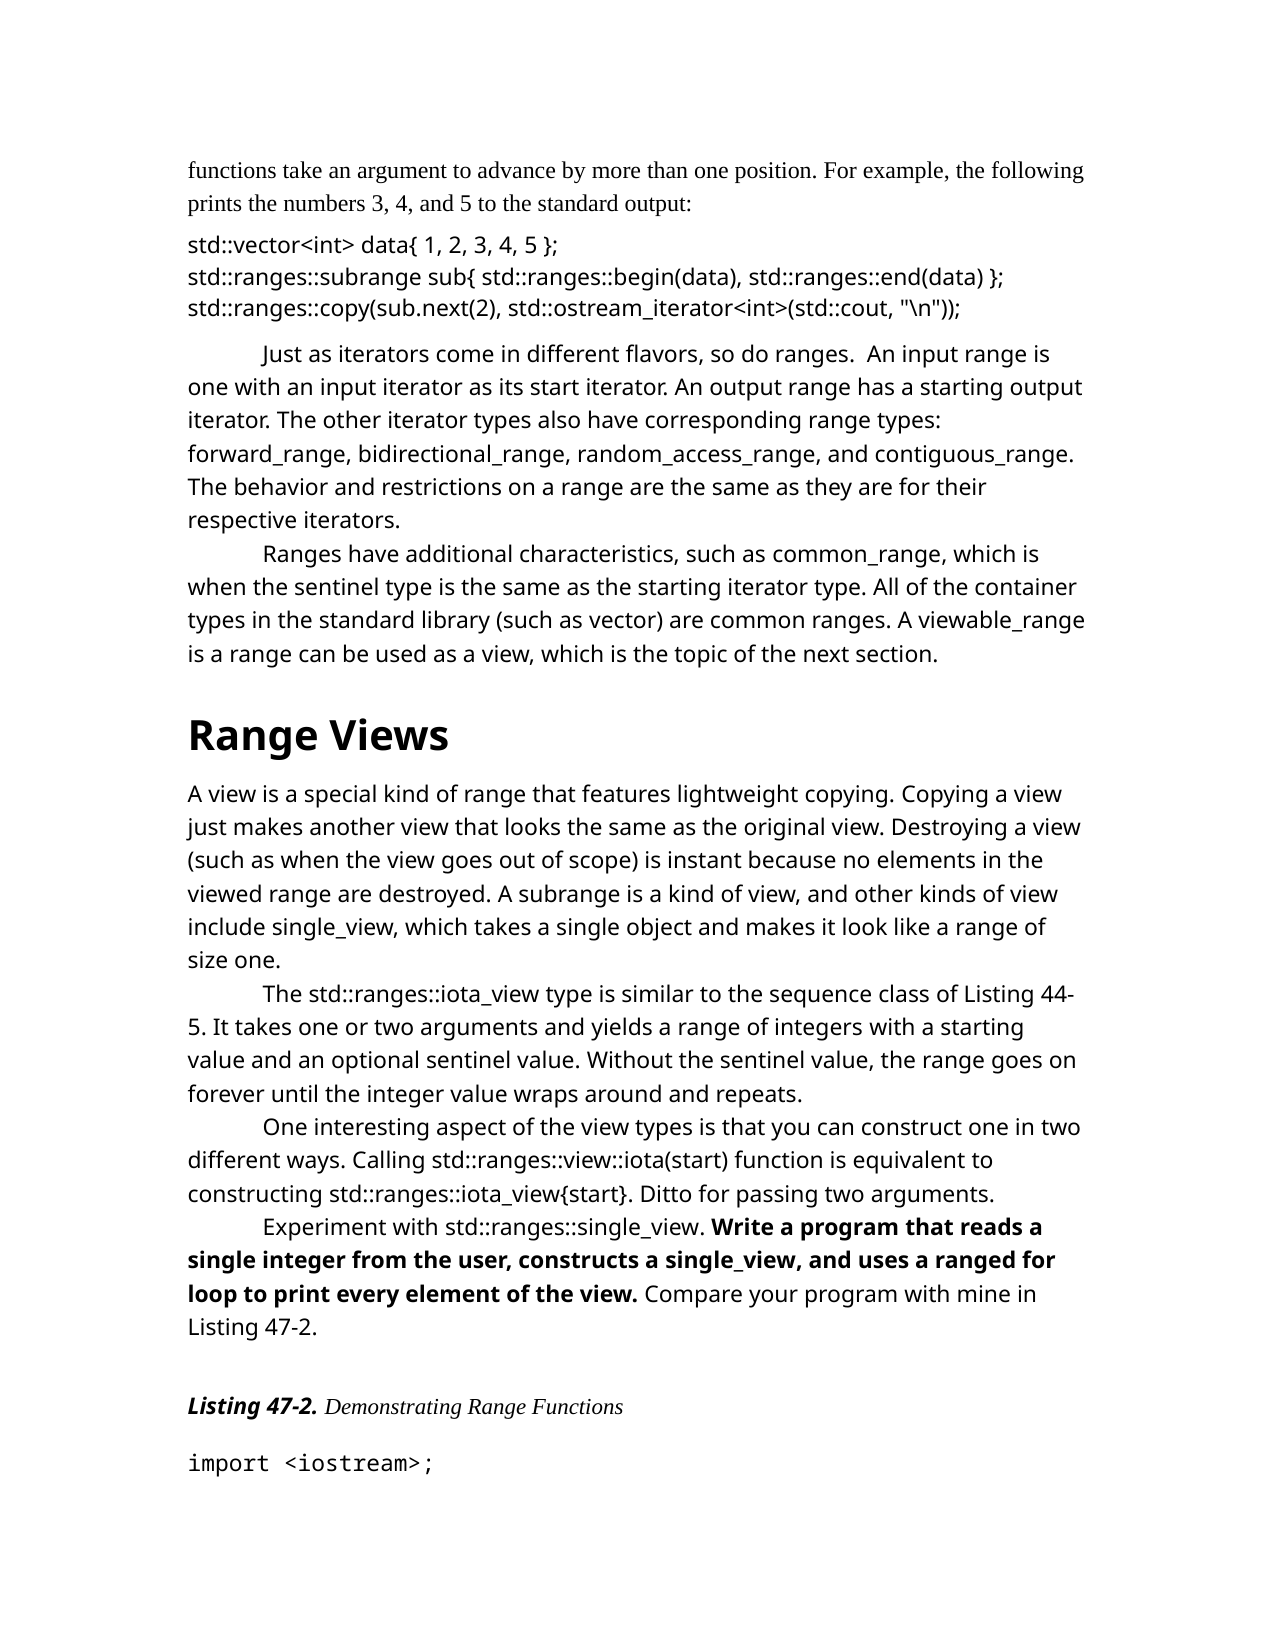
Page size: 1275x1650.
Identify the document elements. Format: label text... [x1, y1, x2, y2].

text Listing 47-2. Demonstrating Range Functions [187, 1390, 1087, 1421]
text import <iostream>; [187, 1447, 1087, 1478]
text std::vector<int> data{ 1, 2, 3, 4, 5 }; [187, 229, 1087, 260]
text The std::ranges::iota_view type is similar to the sequence class of Listing 44-5. It takes one or two arguments and yields a range of integers with a starting value and an optional sentinel value. Without the sentinel value, the range goes on forever until the integer value wraps around and repeats. [187, 976, 1087, 1109]
text Experiment with std::ranges::single_view. Write a program that reads a single integer from the user, constructs a single_view, and uses a ranged for loop to print every element of the view. Compare your program with mine in Listing 47-2. [187, 1209, 1087, 1342]
text std::ranges::subrange sub{ std::ranges::begin(data), std::ranges::end(data) }; [187, 260, 1087, 292]
text One interesting aspect of the view types is that you can construct one in two different ways. Calling std::ranges::view::iota(start) function is equivalent to constructing std::ranges::iota_view{start}. Ditto for passing two arguments. [187, 1109, 1087, 1209]
subtitle Range Views [187, 706, 1087, 763]
text A view is a special kind of range that features lightweight copying. Copying a view just makes another view that looks the same as the original view. Destroying a view (such as when the view goes out of scope) is instant because no elements in the viewed range are destroyed. A subrange is a kind of view, and other kinds of view include single_view, which takes a single object and makes it look like a range of size one. [187, 776, 1087, 976]
text Just as iterators come in different flavors, so do ranges. An input range is one with an input iterator as its start iterator. An output range has a starting output iterator. The other iterator types also have corresponding range types: forward_range, bidirectional_range, random_access_range, and contiguous_range. The behavior and restrictions on a range are the same as they are for their respective iterators. [187, 335, 1087, 535]
text std::ranges::copy(sub.next(2), std::ostream_iterator<int>(std::cout, "\n")); [187, 292, 1087, 323]
text Ranges have additional characteristics, such as common_range, which is when the sentinel type is the same as the starting iterator type. All of the container types in the standard library (such as vector) are common ranges. A viewable_range is a range can be used as a view, which is the topic of the next section. [187, 535, 1087, 669]
text functions take an argument to advance by more than one position. For example, the following prints the numbers 3, 4, and 5 to the standard output: [187, 150, 1087, 217]
